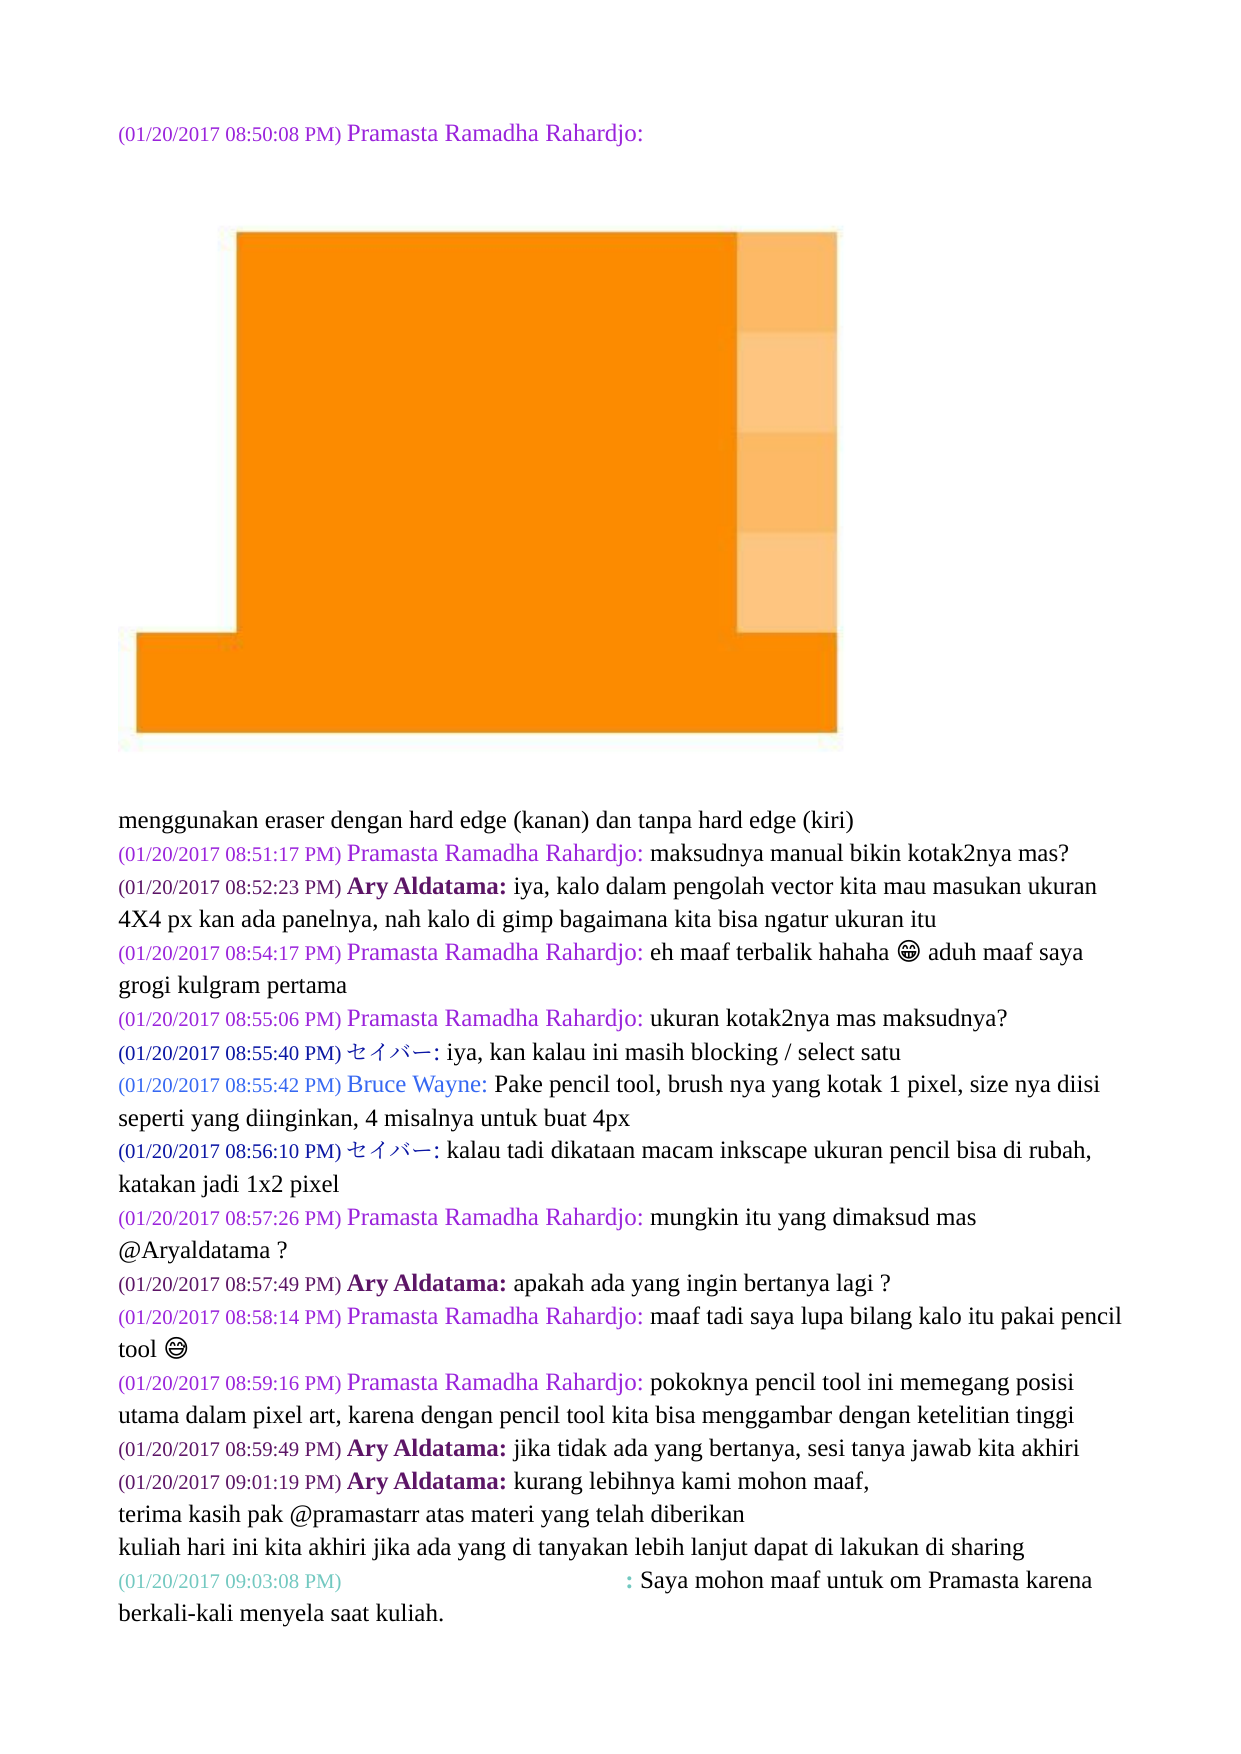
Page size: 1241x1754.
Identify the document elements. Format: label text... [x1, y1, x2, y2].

picture [118, 151, 903, 802]
text (01/20/2017 08:50:08 PM) Pramasta Ramadha Rahardjo: menggunakan eraser dengan hard edge (kanan) dan tanpa hard edge (kiri) (01/20/2017 08:51:17 PM) Pramasta Ramadha Rahardjo: maksudnya manual bikin kotak2nya mas? (01/20/2017 08:52:23 PM) Ary Aldatama: iya, kalo dalam pengolah vector kita mau masukan ukuran 4X4 px kan ada panelnya, nah kalo di gimp bagaimana kita bisa ngatur ukuran itu (01/20/2017 08:54:17 PM) Pramasta Ramadha Rahardjo: eh maaf terbalik hahaha 😁 aduh maaf saya grogi kulgram pertama (01/20/2017 08:55:06 PM) Pramasta Ramadha Rahardjo: ukuran kotak2nya mas maksudnya? (01/20/2017 08:55:40 PM) セイバー: iya, kan kalau ini masih blocking / select satu (01/20/2017 08:55:42 PM) Bruce Wayne: Pake pencil tool, brush nya yang kotak 1 pixel, size nya diisi seperti yang diinginkan, 4 misalnya untuk buat 4px (01/20/2017 08:56:10 PM) セイバー: kalau tadi dikataan macam inkscape ukuran pencil bisa di rubah, katakan jadi 1x2 pixel (01/20/2017 08:57:26 PM) Pramasta Ramadha Rahardjo: mungkin itu yang dimaksud mas @Aryaldatama ? (01/20/2017 08:57:49 PM) Ary Aldatama: apakah ada yang ingin bertanya lagi ? (01/20/2017 08:58:14 PM) Pramasta Ramadha Rahardjo: maaf tadi saya lupa bilang kalo itu pakai pencil tool 😅 (01/20/2017 08:59:16 PM) Pramasta Ramadha Rahardjo: pokoknya pencil tool ini memegang posisi utama dalam pixel art, karena dengan pencil tool kita bisa menggambar dengan ketelitian tinggi (01/20/2017 08:59:49 PM) Ary Aldatama: jika tidak ada yang bertanya, sesi tanya jawab kita akhiri (01/20/2017 09:01:19 PM) Ary Aldatama: kurang lebihnya kami mohon maaf, terima kasih pak @pramastarr atas materi yang telah diberikan kuliah hari ini kita akhiri jika ada yang di tanyakan lebih lanjut dapat di lakukan di sharing (01/20/2017 09:03:08 PM) 🇧🇪🇱🇹🇭🇸🇦🇿🇦🇷 🇱🇮🇪🇲: Saya mohon maaf untuk om Pramasta karena berkali-kali menyela saat kuliah. [118, 118, 1122, 1627]
